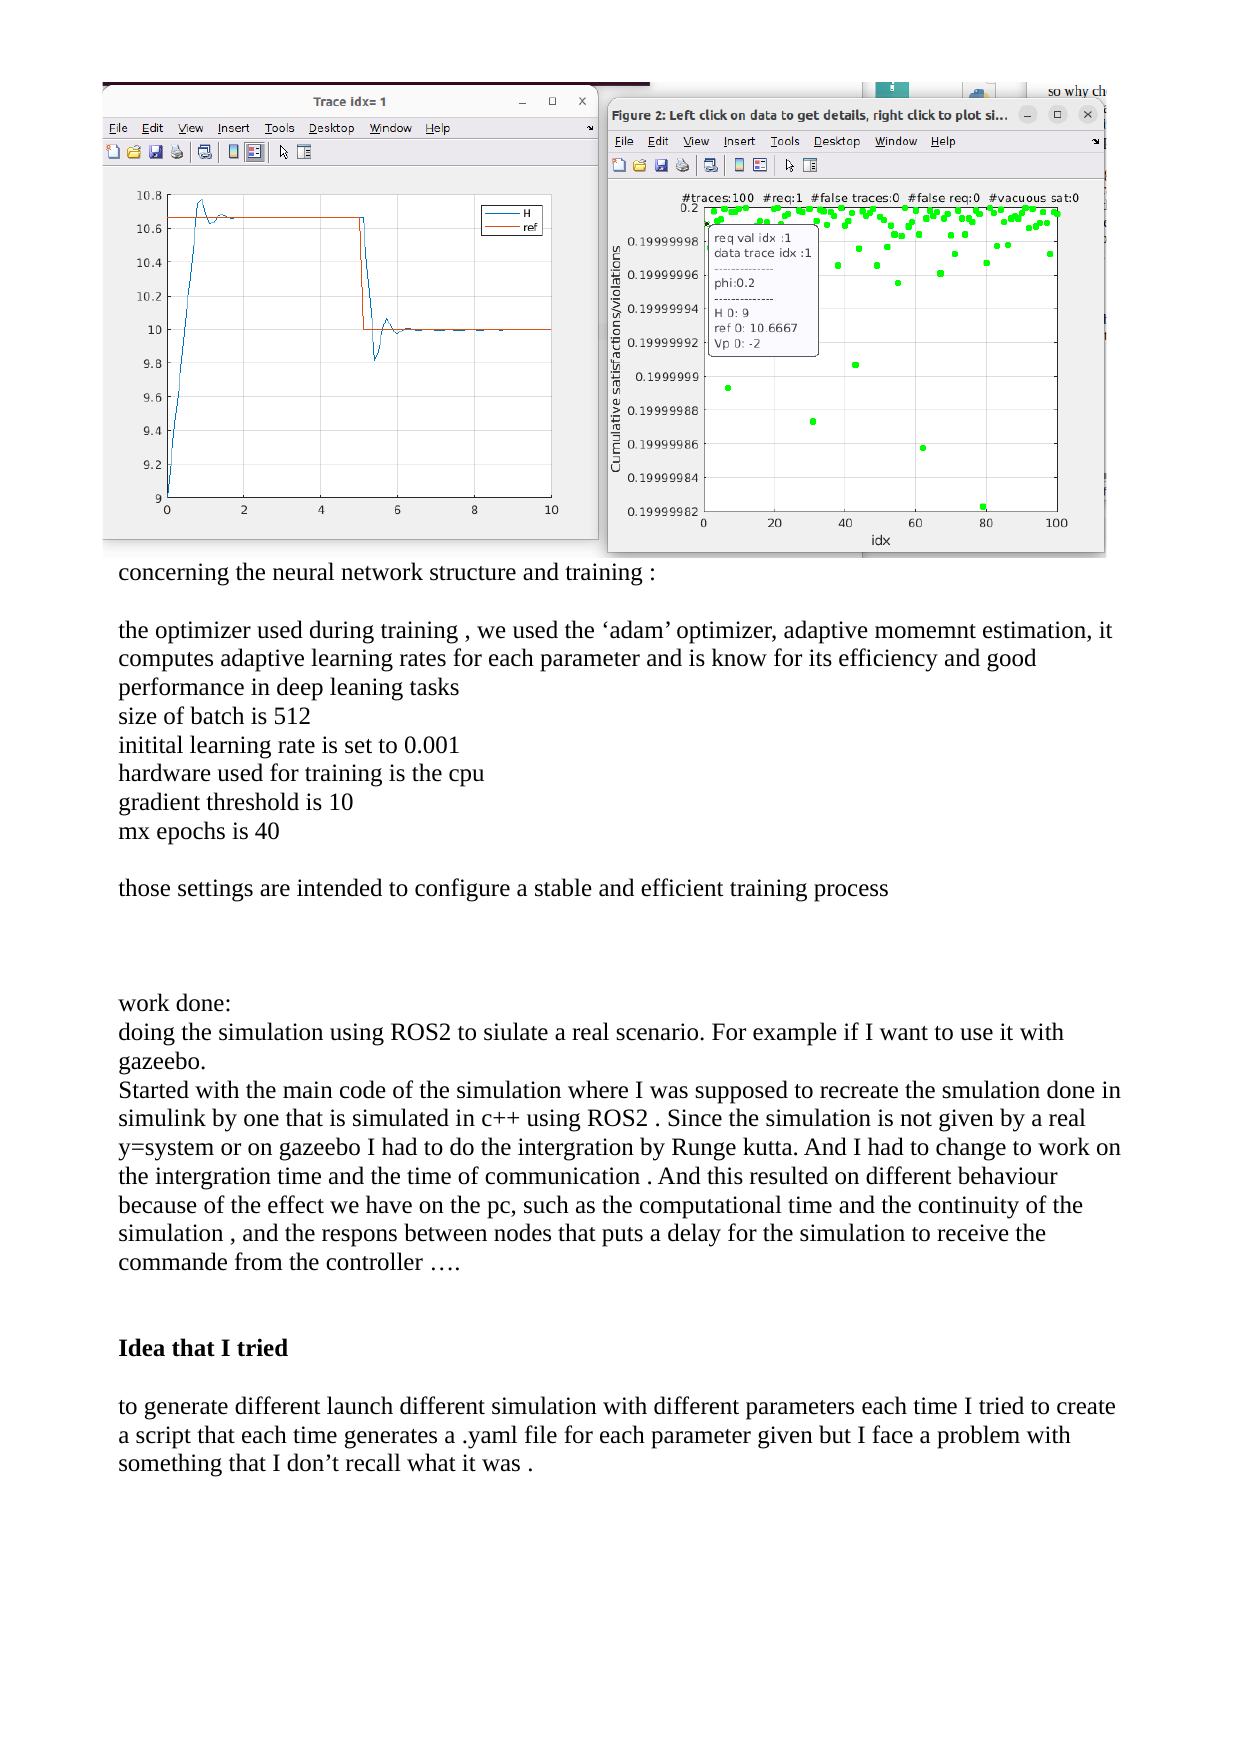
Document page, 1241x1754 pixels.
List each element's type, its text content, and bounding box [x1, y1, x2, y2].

text those settings are intended to configure a stable and efficient training process [118, 873, 1122, 902]
text concerning the neural network structure and training : [118, 118, 1122, 586]
text to generate different launch different simulation with different parameters each time I tried to create a script that each time generates a .yaml file for each parameter given but I face a problem with something that I don’t recall what it was . [118, 1391, 1122, 1477]
picture [102, 82, 1107, 558]
text work done: doing the simulation using ROS2 to siulate a real scenario. For example if I want to use it with gazeebo. [118, 988, 1122, 1075]
text hardware used for training is the cpu [118, 758, 1122, 787]
text mx epochs is 40 [118, 816, 1122, 845]
text initital learning rate is set to 0.001 [118, 730, 1122, 758]
text Started with the main code of the simulation where I was supposed to recreate the smulation done in simulink by one that is simulated in c++ using ROS2 . Since the simulation is not given by a real y=system or on gazeebo I had to do the intergration by Runge kutta. And I had to change to work on the intergration time and the time of communication . And this resulted on different behaviour because of the effect we have on the pc, such as the computational time and the continuity of the simulation , and the respons between nodes that puts a delay for the simulation to receive the commande from the controller …. [118, 1075, 1122, 1276]
text gradient threshold is 10 [118, 787, 1122, 816]
text size of batch is 512 [118, 701, 1122, 730]
text the optimizer used during training , we used the ‘adam’ optimizer, adaptive momemnt estimation, it computes adaptive learning rates for each parameter and is know for its efficiency and good performance in deep leaning tasks [118, 615, 1122, 701]
text Idea that I tried [118, 1333, 1122, 1362]
